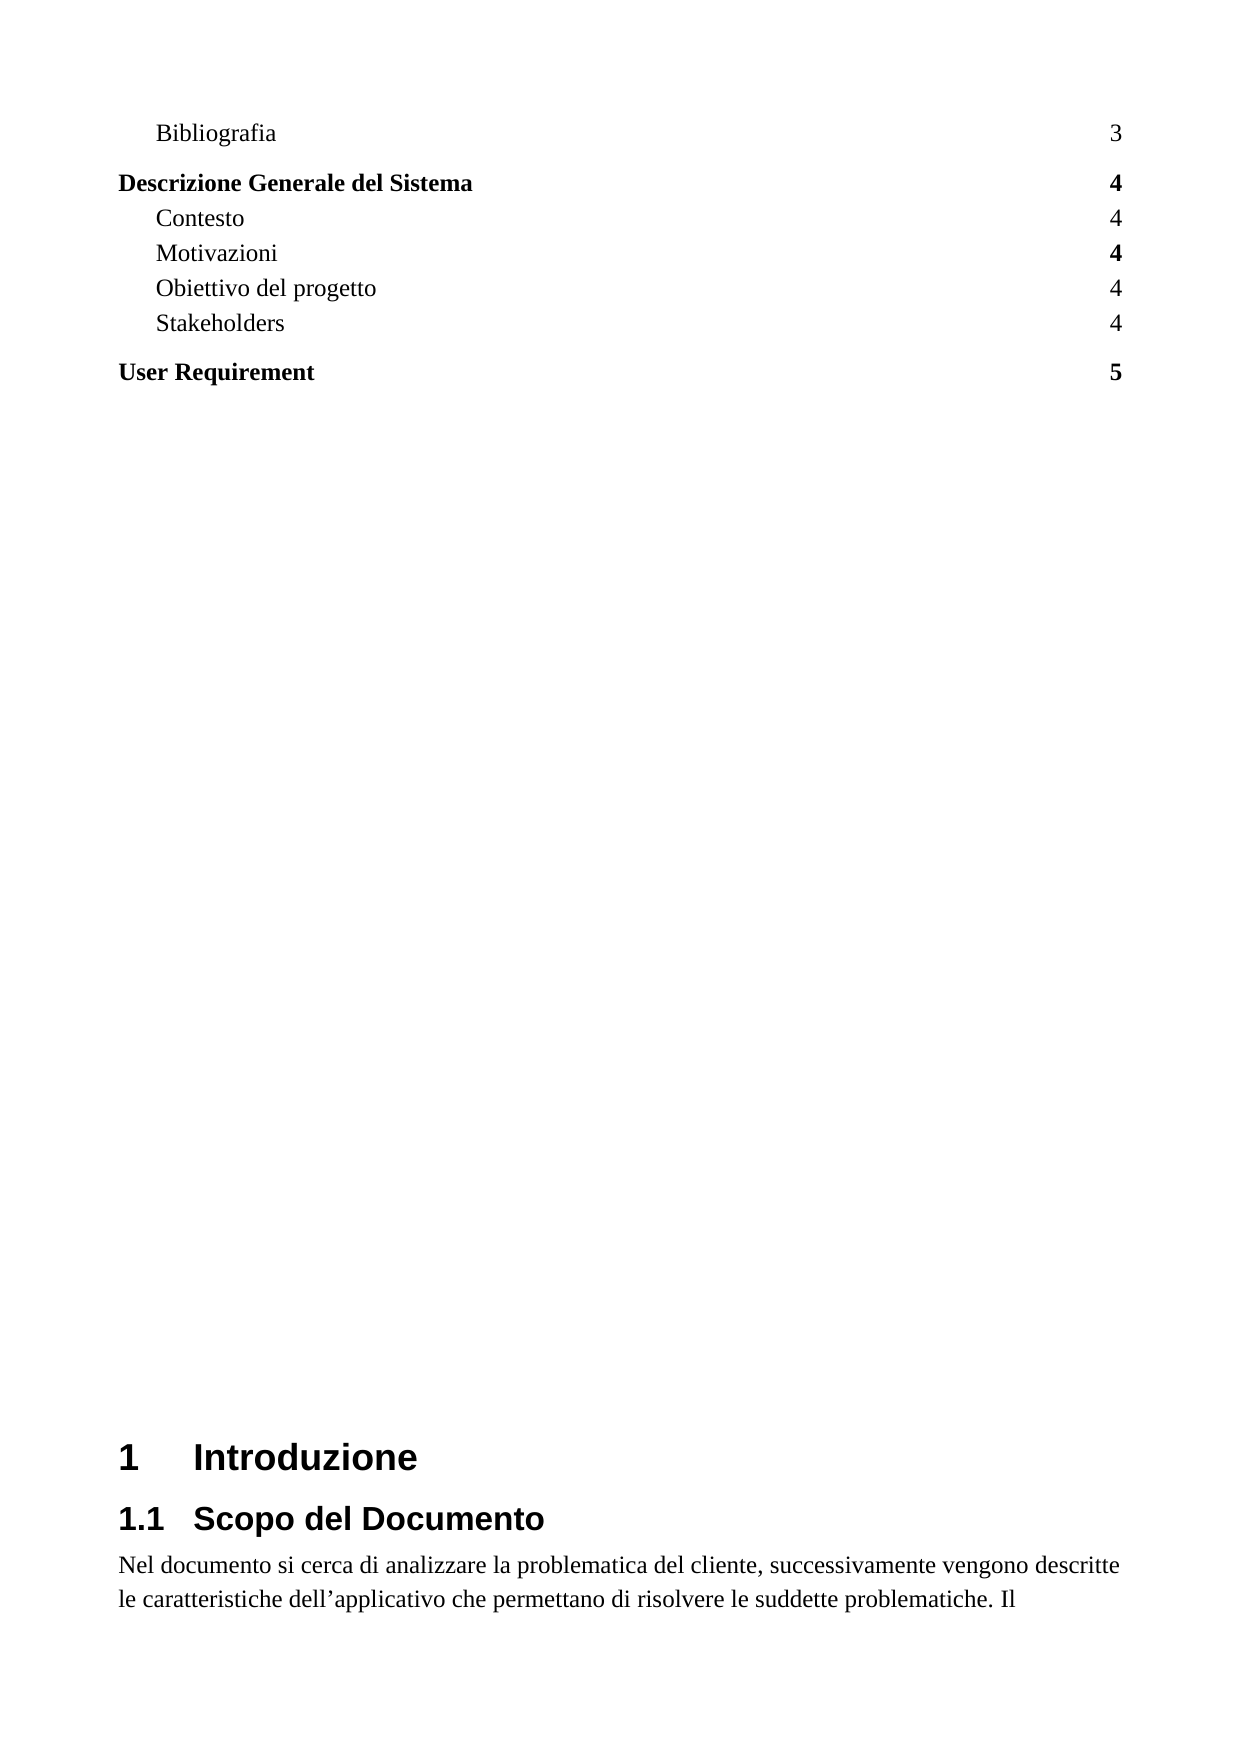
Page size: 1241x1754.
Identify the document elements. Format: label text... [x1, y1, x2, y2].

text Nel documento si cerca di analizzare la problematica del cliente, successivamente vengono descritte le caratteristiche dell’applicativo che permettano di risolvere le suddette problematiche. Il [118, 1550, 1122, 1613]
subtitle Introduzione [118, 1435, 1122, 1478]
text Obiettivo del progetto 4 [156, 273, 1122, 301]
text Descrizione Generale del Sistema 4 [118, 168, 1122, 196]
text Motivazioni 4 [156, 238, 1122, 266]
text Contesto 4 [156, 203, 1122, 231]
text User Requirement 5 [118, 357, 1122, 386]
text Stakeholders 4 [156, 308, 1122, 336]
text Bibliografia 3 [156, 118, 1122, 147]
subtitle Scopo del Documento [118, 1499, 1122, 1537]
